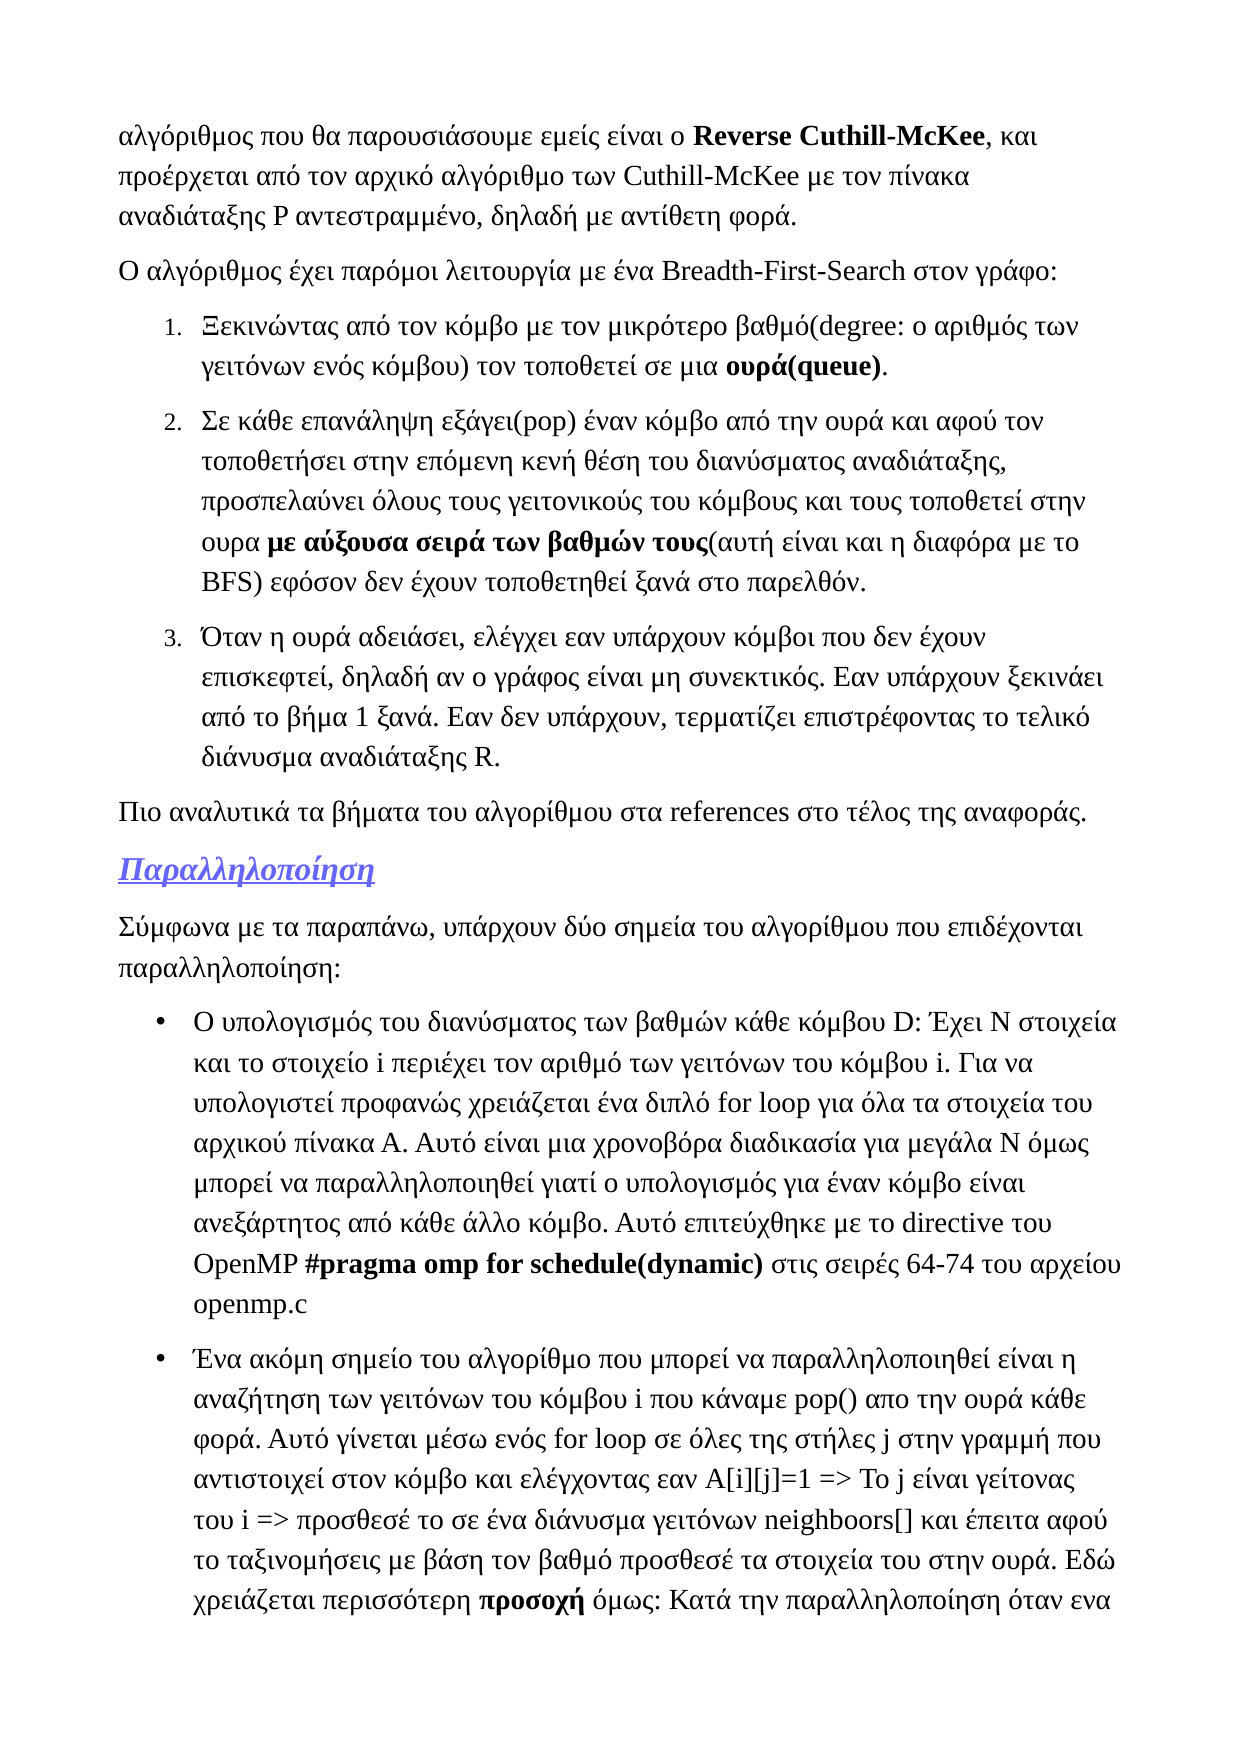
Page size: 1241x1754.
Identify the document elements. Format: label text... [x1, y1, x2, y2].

text Ο αλγόριθμος έχει παρόμοι λειτουργία με ένα Breadth-First-Search στον γράφο: [118, 253, 1122, 287]
text Σύμφωνα με τα παραπάνω, υπάρχουν δύο σημεία του αλγορίθμου που επιδέχονται παραλληλοποίηση: [118, 909, 1122, 983]
list Ο υπολογισμός του διανύσματος των βαθμών κάθε κόμβου D: Έχει Ν στοιχεία και το στοιχείο i περιέχει τον αριθμό των γειτόνων του κόμβου i. Για να υπολογιστεί προφανώς χρειάζεται ένα διπλό for loop για όλα τα στοιχεία του αρχικού πίνακα Α. Αυτό είναι μια χρονοβόρα διαδικασία για μεγάλα Ν όμως μπορεί να παραλληλοποιηθεί γιατί ο υπολογισμός για έναν κόμβο είναι ανεξάρτητος από κάθε άλλο κόμβο. Αυτό επιτεύχθηκε με το directive του OpenMP #pragma omp for schedule(dynamic) στις σειρές 64-74 του αρχείου openmp.c [156, 1004, 1122, 1319]
text αλγόριθμος που θα παρουσιάσουμε εμείς είναι ο Reverse Cuthill-McKee, και προέρχεται από τον αρχικό αλγόριθμο των Cuthill-McKee με τον πίνακα αναδιάταξης P αντεστραμμένο, δηλαδή με αντίθετη φορά. [118, 118, 1122, 232]
list Όταν η ουρά αδειάσει, ελέγχει εαν υπάρχουν κόμβοι που δεν έχουν επισκεφτεί, δηλαδή αν ο γράφος είναι μη συνεκτικός. Εαν υπάρχουν ξεκινάει από το βήμα 1 ξανά. Εαν δεν υπάρχουν, τερματίζει επιστρέφοντας το τελικό διάνυσμα αναδιάταξης R. [163, 619, 1122, 773]
list Ξεκινώντας από τον κόμβο με τον μικρότερο βαθμό(degree: ο αριθμός των γειτόνων ενός κόμβου) τον τοποθετεί σε μια ουρά(queue). [163, 308, 1122, 382]
list Ένα ακόμη σημείο του αλγορίθμο που μπορεί να παραλληλοποιηθεί είναι η αναζήτηση των γειτόνων του κόμβου i που κάναμε pop() απο την ουρά κάθε φορά. Αυτό γίνεται μέσω ενός for loop σε όλες της στήλες j στην γραμμή που αντιστοιχεί στον κόμβο και ελέγχοντας εαν A[i][j]=1 => Το j είναι γείτονας του i => προσθεσέ το σε ένα διάνυσμα γειτόνων neighboors[] και έπειτα αφού το ταξινομήσεις με βάση τον βαθμό προσθεσέ τα στοιχεία του στην ουρά. Εδώ χρειάζεται περισσότερη προσοχή όμως: Κατά την παραλληλοποίηση όταν ενα [156, 1341, 1122, 1616]
text Πιο αναλυτικά τα βήματα του αλγορίθμου στα references στο τέλος της αναφοράς. [118, 794, 1122, 828]
list Σε κάθε επανάληψη εξάγει(pop) έναν κόμβο από την ουρά και αφού τον τοποθετήσει στην επόμενη κενή θέση του διανύσματος αναδιάταξης, προσπελαύνει όλους τους γειτονικούς του κόμβους και τους τοποθετεί στην ουρα με αύξουσα σειρά των βαθμών τους(αυτή είναι και η διαφόρα με το BFS) εφόσον δεν έχουν τοποθετηθεί ξανά στο παρελθόν. [163, 403, 1122, 597]
text Παραλληλοποίηση [118, 849, 1122, 887]
